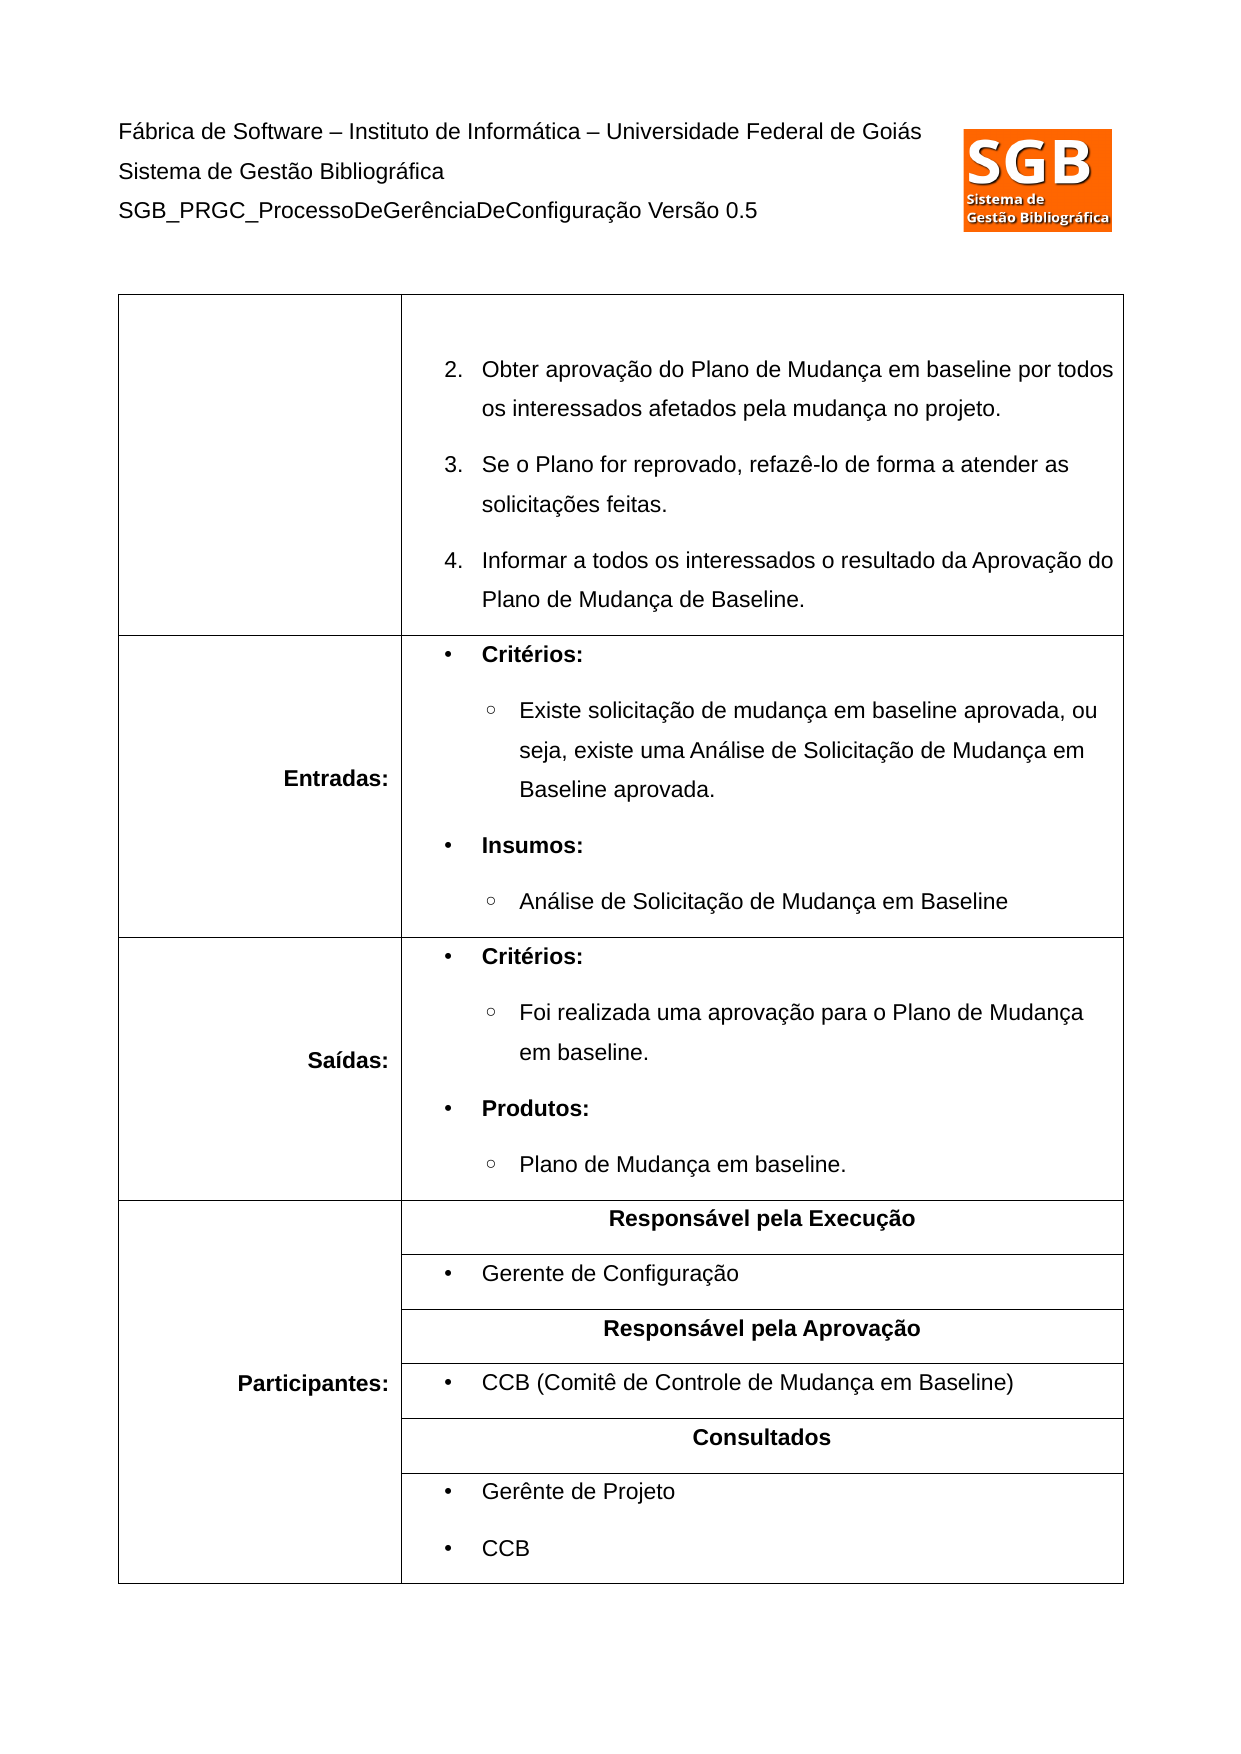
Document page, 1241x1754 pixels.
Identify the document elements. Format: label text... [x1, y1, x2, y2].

table_cell Selecionar as solicitações de mudança que serão atendidas de acordo com sua prioridade. Para cada solicitação a ser atendida: Identificar os itens de configuração impactados pela mudança. Descrever a mudança a ser feita no item. Definir as tarefas necessárias a mudança no item de configuração. Para cada tarefa estimar o custo, o esforço, o prazo para realização e alocar um responsável pela tarefa. Obter aprovação do Plano de Mudança em baseline por todos os interessados afetados pela mudança no projeto. Se o Plano for reprovado, refazê-lo de forma a atender as solicitações feitas. Informar a todos os interessados o resultado da Aprovação do Plano de Mudança de Baseline. [402, 295, 1123, 635]
table_cell Participantes: [119, 1201, 401, 1583]
table_cell Responsável pela Execução [402, 1201, 1123, 1254]
table_cell Responsável pela Aprovação [402, 1310, 1123, 1363]
table_cell CCB (Comitê de Controle de Mudança em Baseline) [402, 1364, 1123, 1418]
table_cell Saídas: [119, 938, 401, 1199]
table_cell Consultados [402, 1419, 1123, 1472]
table_cell Gerente de Configuração [402, 1255, 1123, 1309]
table_cell [119, 295, 401, 635]
picture [963, 129, 1112, 232]
table_cell Gerênte de Projeto CCB [402, 1474, 1123, 1583]
table_cell Entradas: [119, 636, 401, 937]
table_cell Critérios: Existe solicitação de mudança em baseline aprovada, ou seja, existe uma Análise de Solicitação de Mudança em Baseline aprovada. Insumos: Análise de Solicitação de Mudança em Baseline [402, 636, 1123, 937]
table_cell Critérios: Foi realizada uma aprovação para o Plano de Mudança em baseline. Produtos: Plano de Mudança em baseline. [402, 938, 1123, 1199]
